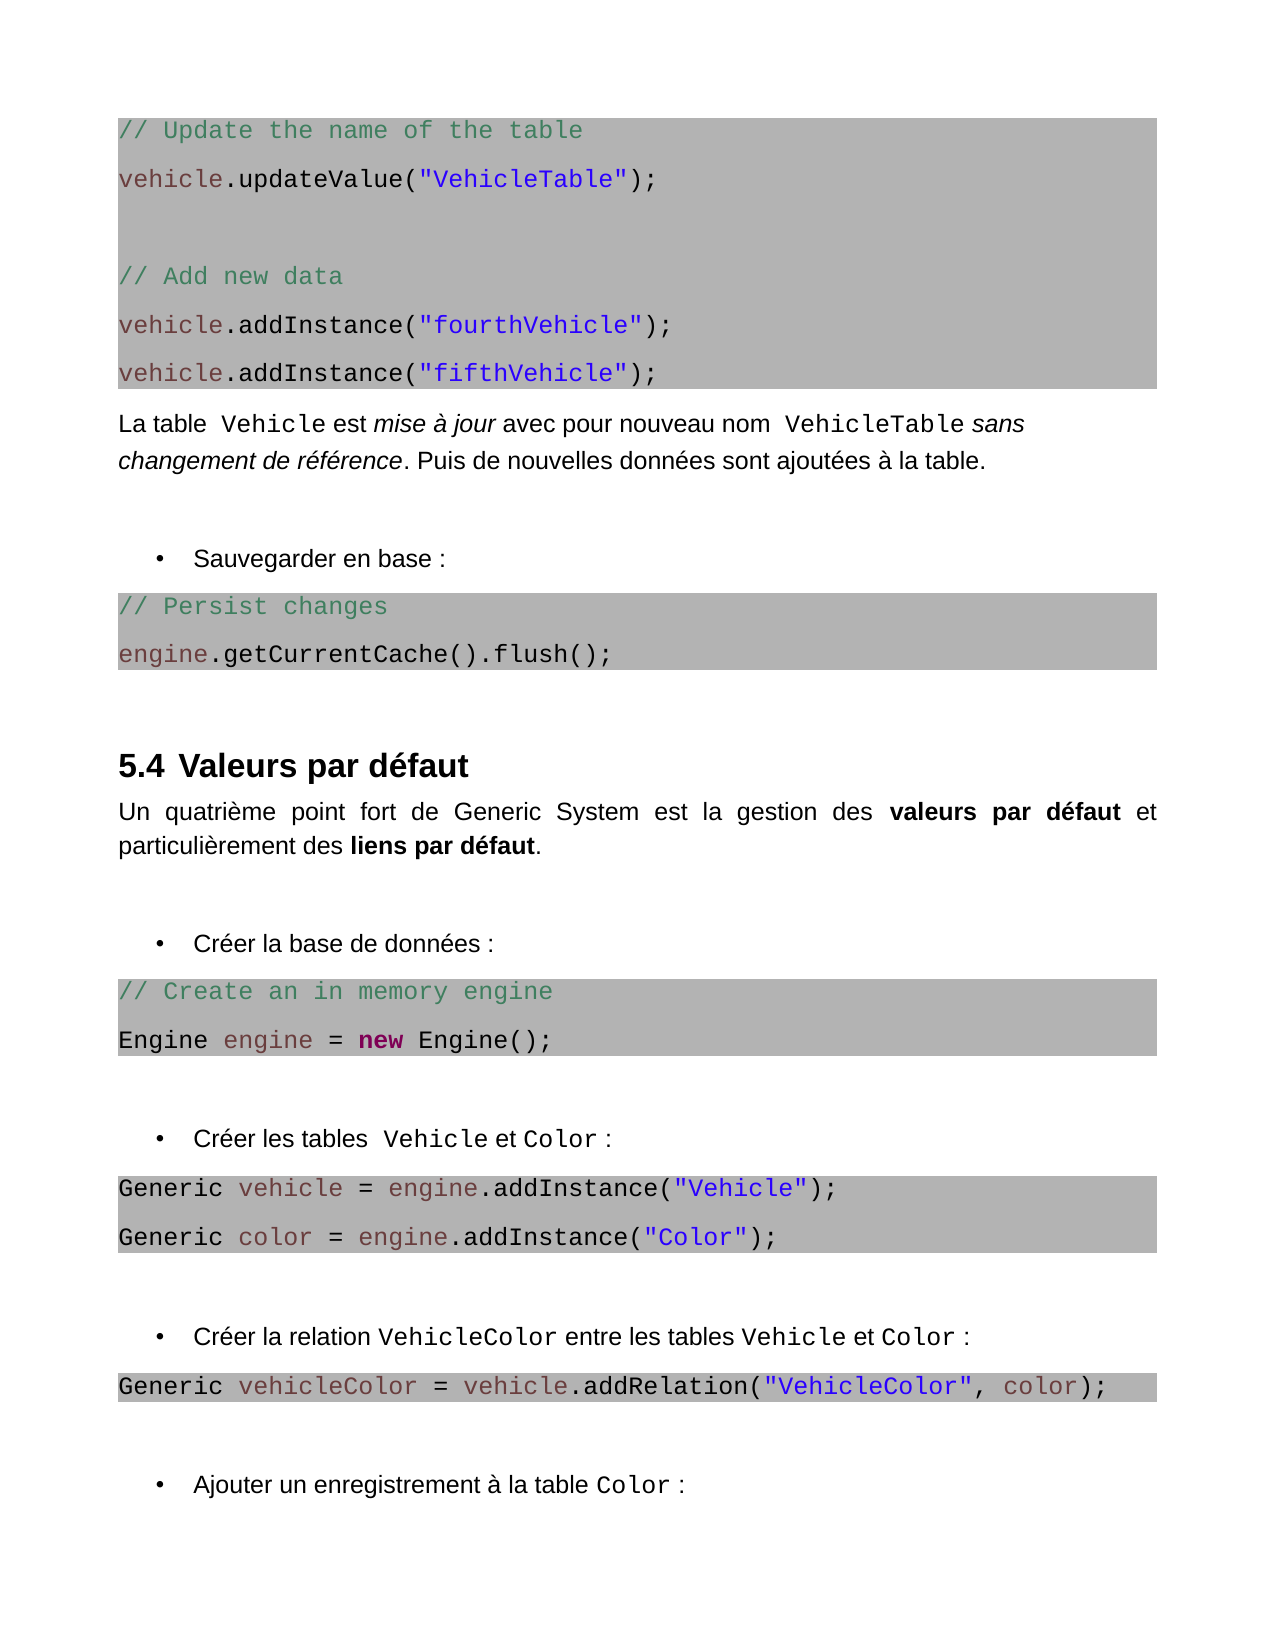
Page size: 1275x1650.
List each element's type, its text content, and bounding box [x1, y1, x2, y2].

text Un quatrième point fort de Generic System est la gestion des valeurs par défaut et particulièrement des liens par défaut. [118, 797, 1157, 860]
list Créer les tables Vehicle et Color : [156, 1124, 1157, 1155]
list Créer la relation VehicleColor entre les tables Vehicle et Color : [156, 1322, 1157, 1352]
text // Create an in memory engine [118, 979, 1157, 1007]
text // Add new data [118, 264, 1157, 292]
subtitle Valeurs par défaut [118, 746, 1157, 784]
text vehicle.updateValue("VehicleTable"); [118, 167, 1157, 195]
text engine.getCurrentCache().flush(); [118, 642, 1157, 670]
text Generic color = engine.addInstance("Color"); [118, 1224, 1157, 1253]
text Generic vehicle = engine.addInstance("Vehicle"); [118, 1176, 1157, 1204]
list Ajouter un enregistrement à la table Color : [156, 1470, 1157, 1501]
text vehicle.addInstance("fourthVehicle"); [118, 312, 1157, 341]
text // Persist changes [118, 593, 1157, 622]
text Engine engine = new Engine(); [118, 1027, 1157, 1056]
text Generic vehicleColor = vehicle.addRelation("VehicleColor", color); [118, 1373, 1157, 1402]
list Créer la base de données : [156, 929, 1157, 958]
list Sauvegarder en base : [156, 544, 1157, 573]
text // Update the name of the table [118, 118, 1157, 146]
text La table Vehicle est mise à jour avec pour nouveau nom VehicleTable sans changement de référence. Puis de nouvelles données sont ajoutées à la table. [118, 409, 1157, 475]
text vehicle.addInstance("fifthVehicle"); [118, 361, 1157, 389]
